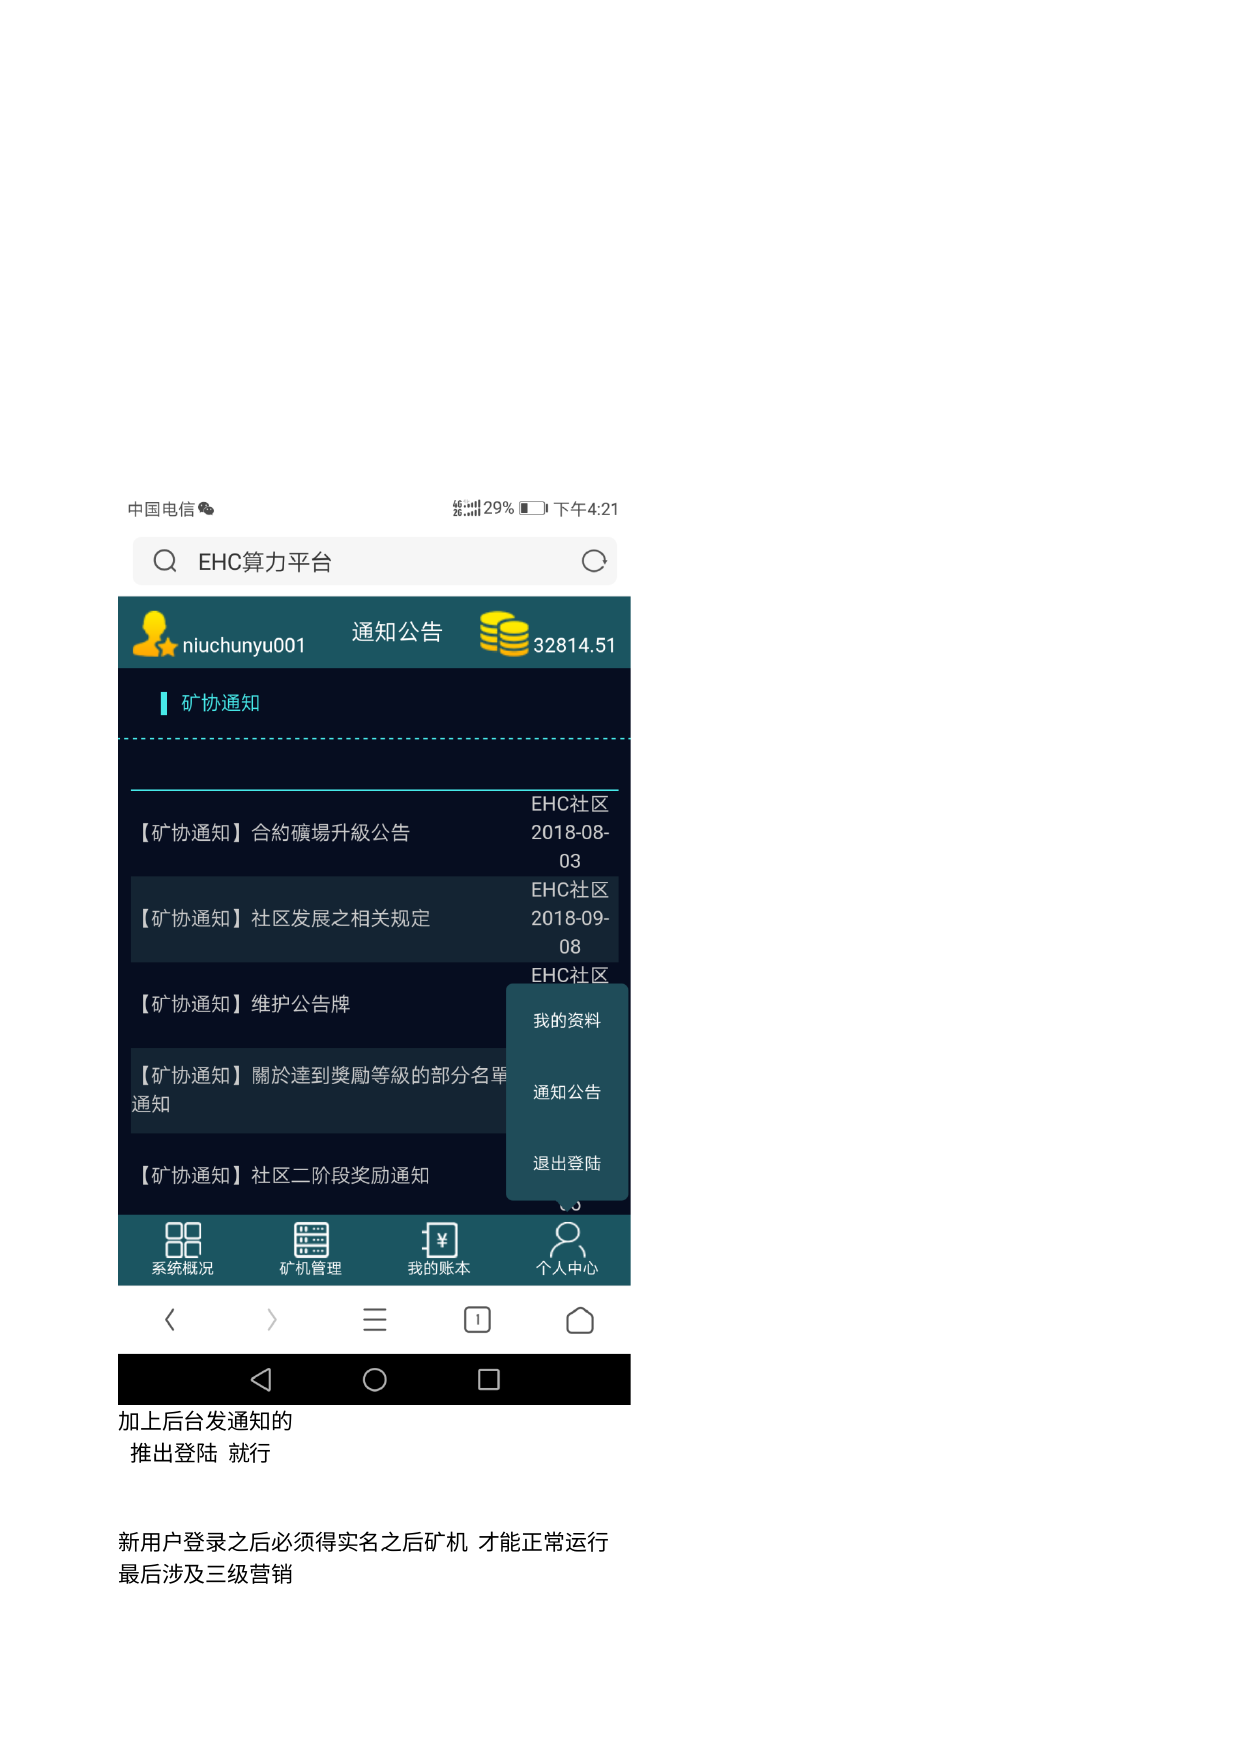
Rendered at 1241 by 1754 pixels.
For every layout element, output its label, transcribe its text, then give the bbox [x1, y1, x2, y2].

text 新用户登录之后必须得实名之后矿机 才能正常运行 [118, 1525, 1122, 1557]
text 最后涉及三级营销 [118, 1557, 1122, 1588]
picture [118, 491, 631, 1405]
text 推出登陆 就行 [118, 1436, 1122, 1468]
text 加上后台发通知的 [118, 1404, 1122, 1436]
